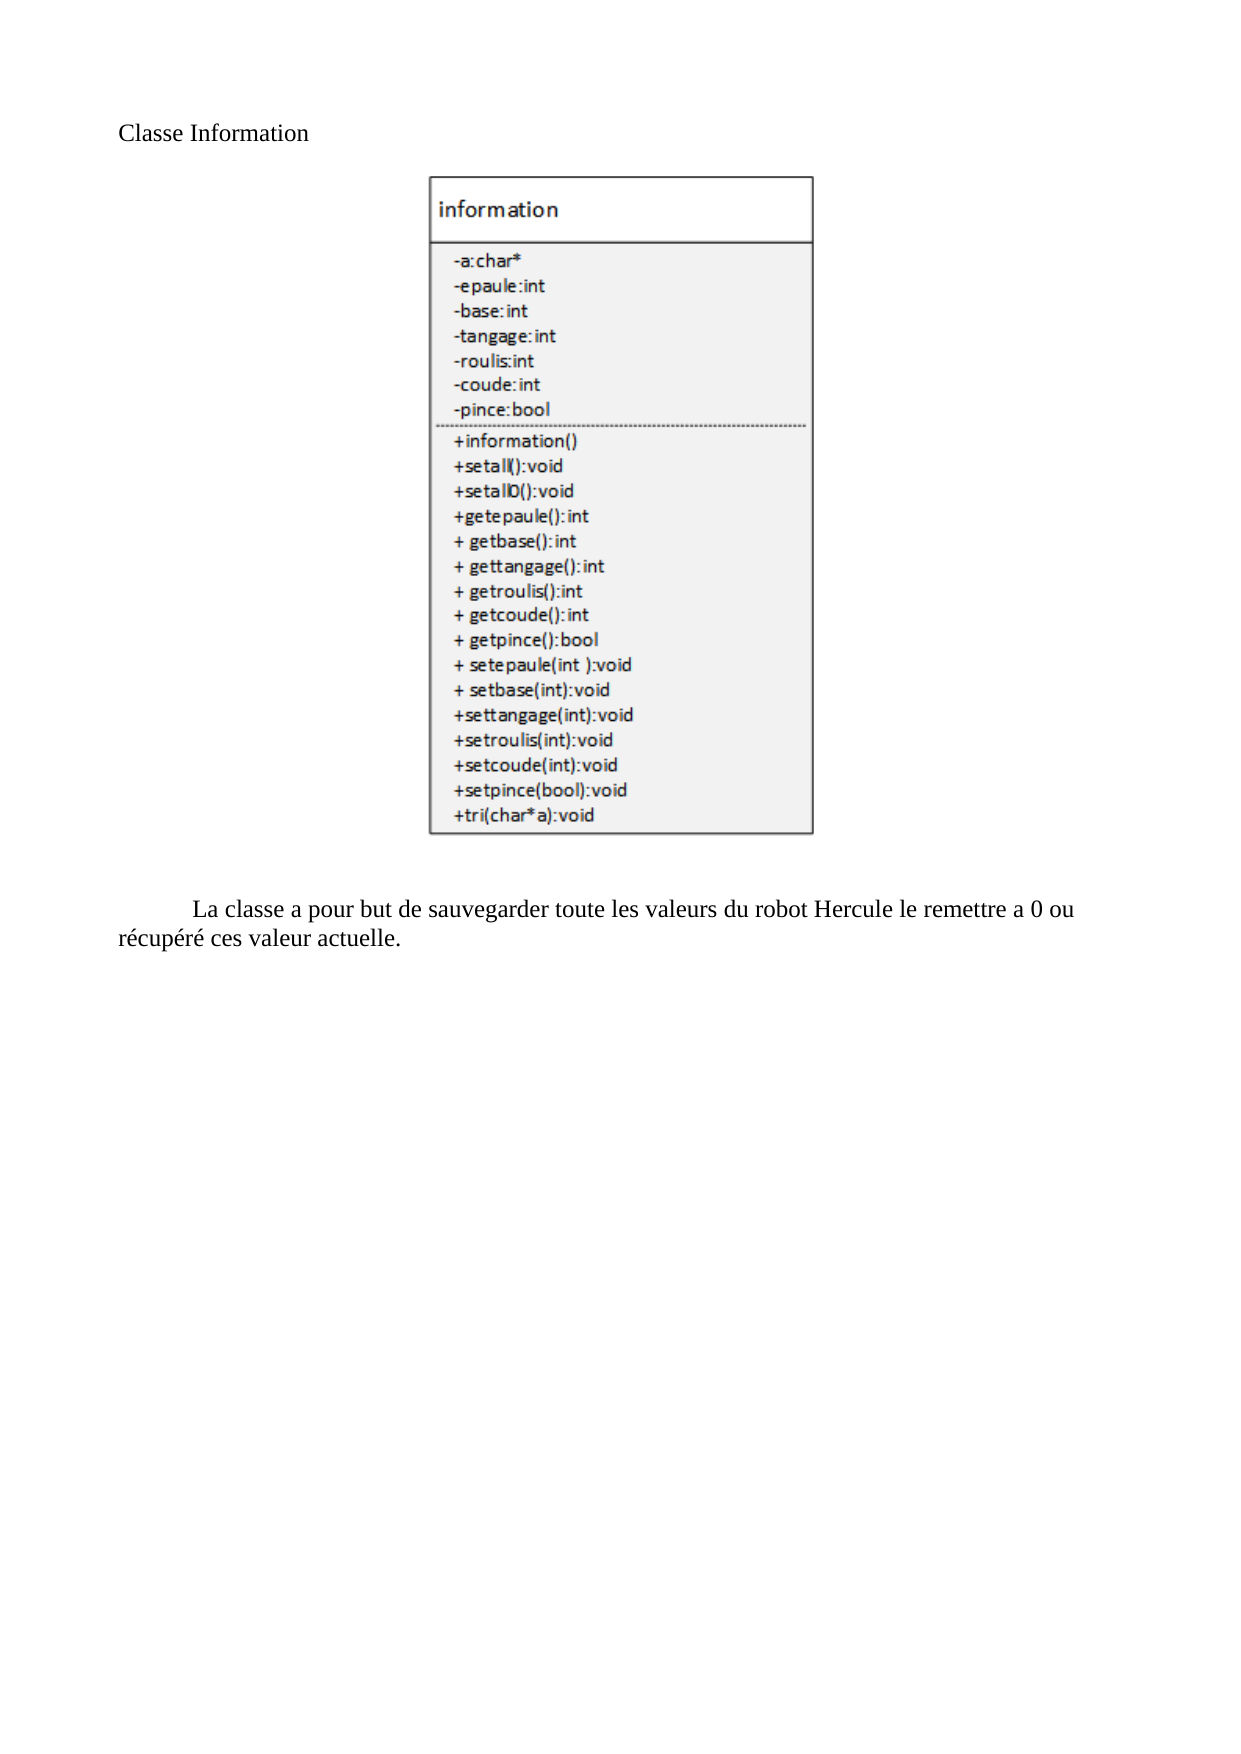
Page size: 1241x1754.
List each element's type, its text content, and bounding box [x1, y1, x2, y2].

text La classe a pour but de sauvegarder toute les valeurs du robot Hercule le remettre a 0 ou récupéré ces valeur actuelle. [118, 894, 1122, 952]
text Classe Information [118, 118, 1122, 147]
picture [426, 175, 814, 839]
